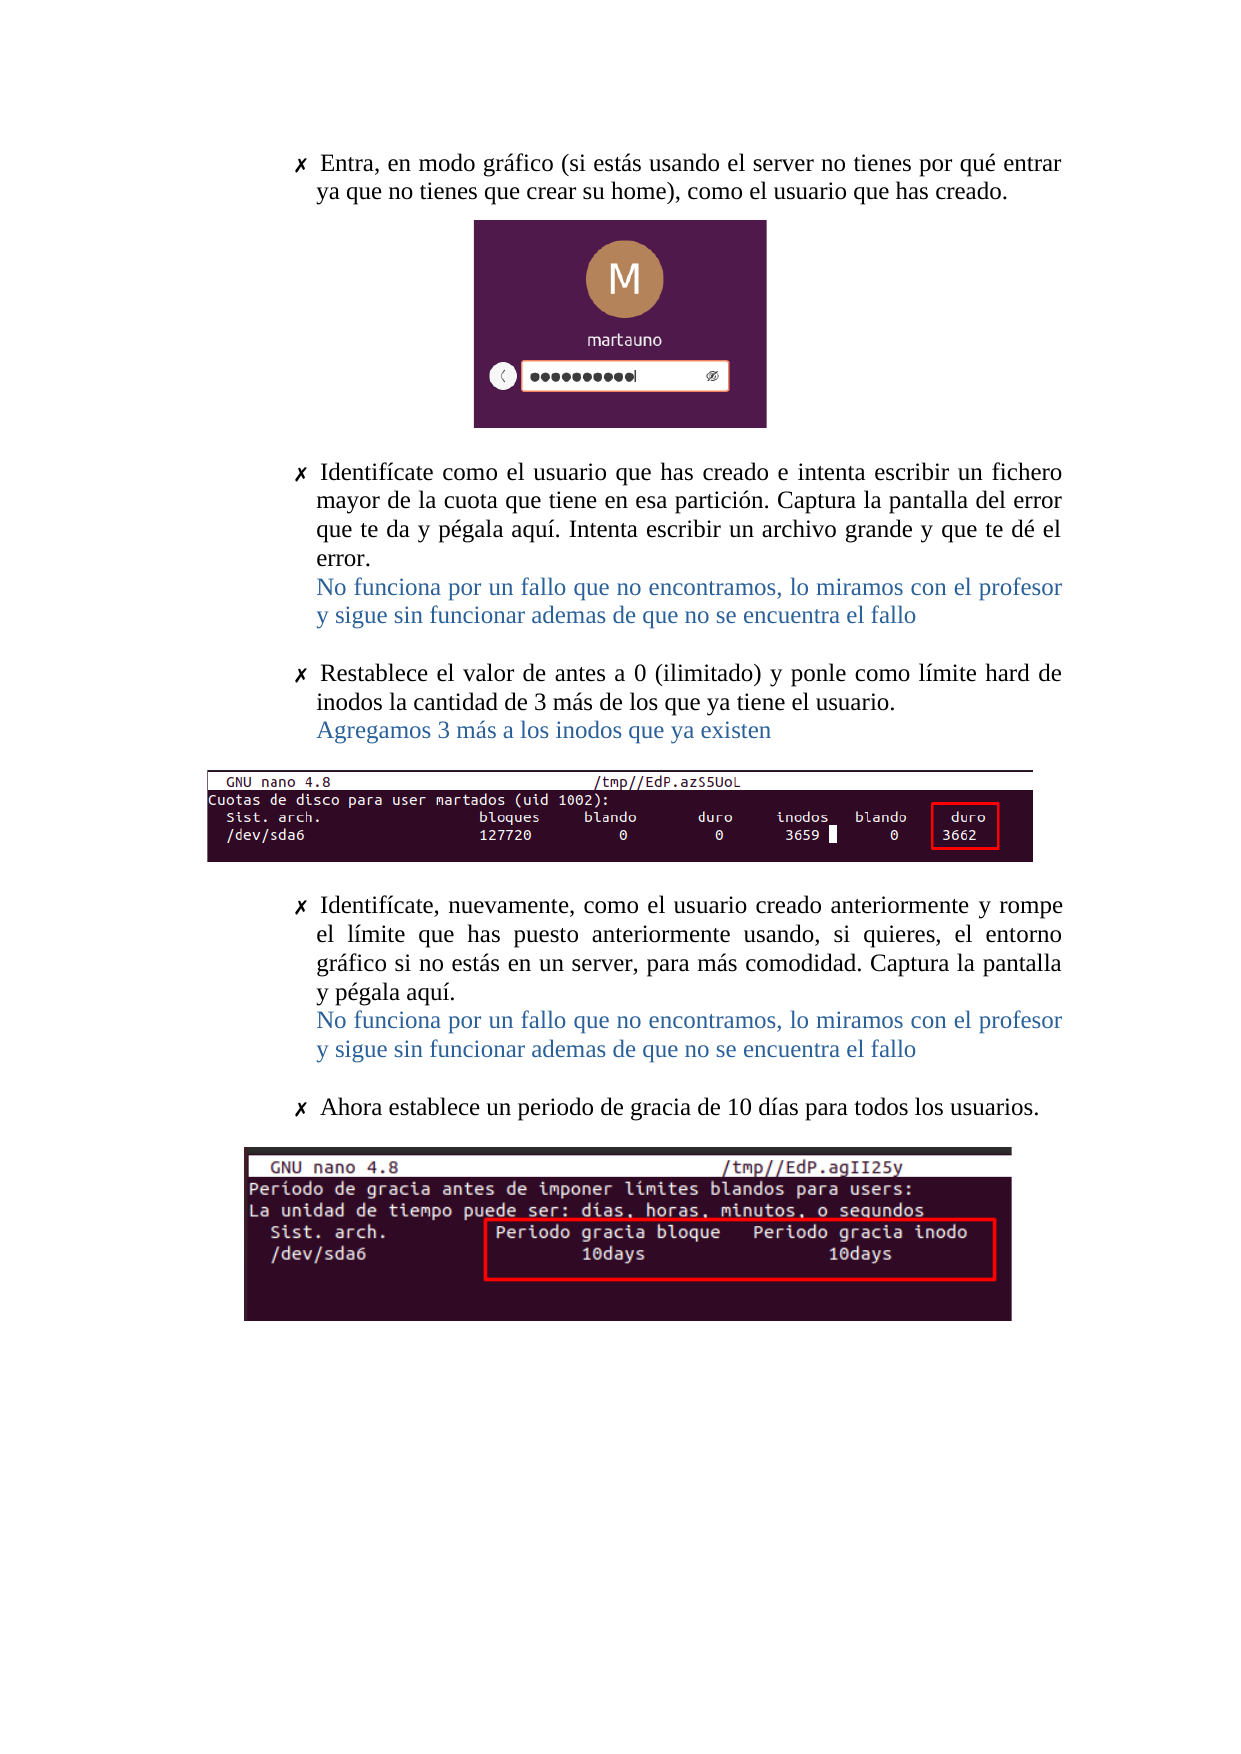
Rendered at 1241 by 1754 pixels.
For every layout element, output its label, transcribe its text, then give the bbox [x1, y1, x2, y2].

list No funciona por un fallo que no encontramos, lo miramos con el profesor y sigue sin funcionar ademas de que no se encuentra el fallo [295, 572, 1063, 629]
list Ahora establece un periodo de gracia de 10 días para todos los usuarios. [295, 1092, 1063, 1120]
picture [207, 770, 1033, 862]
list Identifícate, nuevamente, como el usuario creado anteriormente y rompe el límite que has puesto anteriormente usando, si quieres, el entorno gráfico si no estás en un server, para más comodidad. Captura la pantalla y pégala aquí. [295, 890, 1063, 1005]
list Restablece el valor de antes a 0 (ilimitado) y ponle como límite hard de inodos la cantidad de 3 más de los que ya tiene el usuario. [295, 658, 1063, 715]
picture [244, 1147, 1012, 1321]
list Identifícate como el usuario que has creado e intenta escribir un fichero mayor de la cuota que tiene en esa partición. Captura la pantalla del error que te da y pégala aquí. Intenta escribir un archivo grande y que te dé el error. [295, 457, 1063, 572]
picture [473, 220, 767, 428]
list Entra, en modo gráfico (si estás usando el server no tienes por qué entrar ya que no tienes que crear su home), como el usuario que has creado. [295, 148, 1063, 205]
list No funciona por un fallo que no encontramos, lo miramos con el profesor y sigue sin funcionar ademas de que no se encuentra el fallo [295, 1005, 1063, 1063]
list Agregamos 3 más a los inodos que ya existen [295, 715, 1063, 744]
